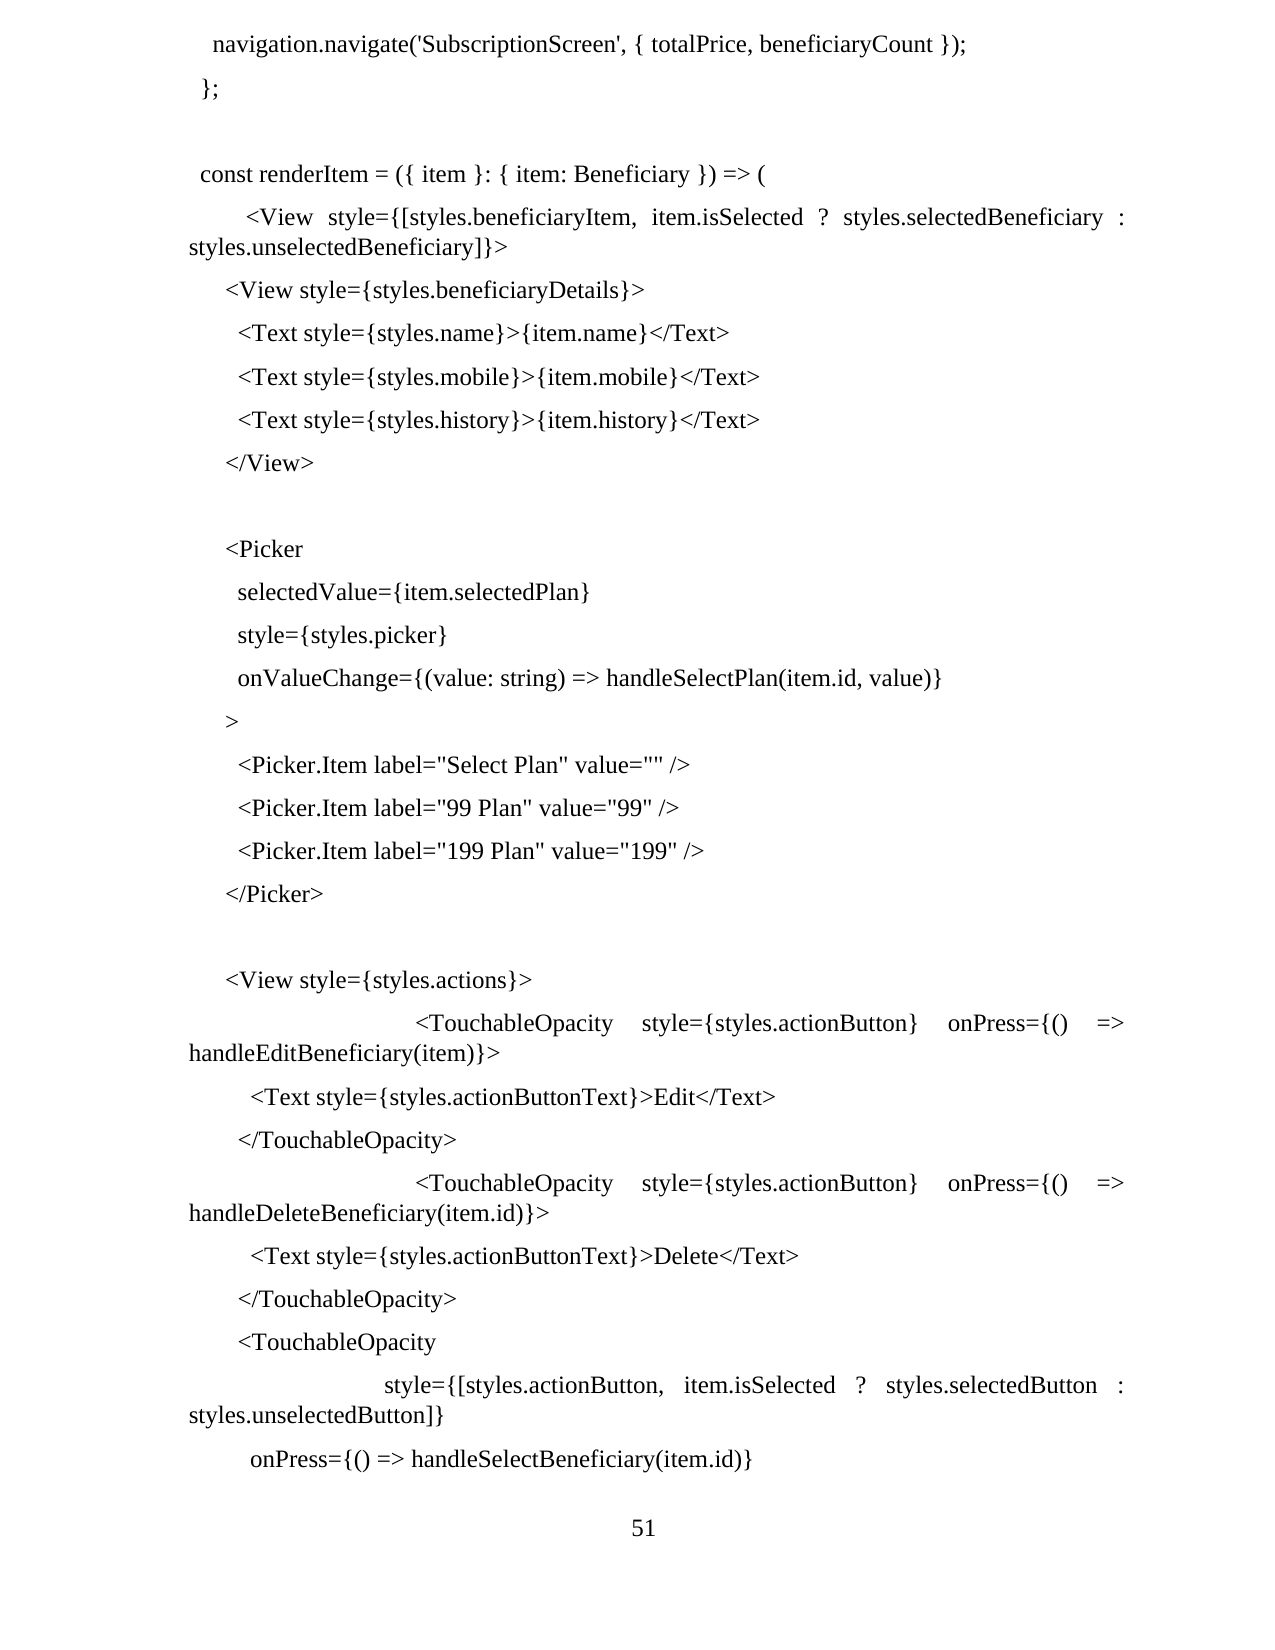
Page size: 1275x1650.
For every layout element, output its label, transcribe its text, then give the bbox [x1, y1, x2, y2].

text const renderItem = ({ item }: { item: Beneficiary }) => ( [187, 159, 1126, 188]
text <TouchableOpacity style={styles.actionButton} onPress={() => handleDeleteBeneficiary(item.id)}> [187, 1168, 1126, 1227]
text <Text style={styles.actionButtonText}>Edit</Text> [187, 1082, 1126, 1110]
text <TouchableOpacity style={styles.actionButton} onPress={() => handleEditBeneficiary(item)}> [187, 1008, 1126, 1067]
text <View style={styles.actions}> [187, 965, 1126, 994]
text <Picker [187, 534, 1126, 563]
text <Picker.Item label="99 Plan" value="99" /> [187, 793, 1126, 822]
text <Picker.Item label="199 Plan" value="199" /> [187, 836, 1126, 865]
text <View style={styles.beneficiaryDetails}> [187, 275, 1126, 304]
text <Text style={styles.mobile}>{item.mobile}</Text> [187, 362, 1126, 390]
text <Text style={styles.name}>{item.name}</Text> [187, 318, 1126, 347]
text onValueChange={(value: string) => handleSelectPlan(item.id, value)} [187, 663, 1126, 692]
text }; [187, 73, 1126, 101]
text <Text style={styles.actionButtonText}>Delete</Text> [187, 1241, 1126, 1270]
text <TouchableOpacity [187, 1327, 1126, 1356]
text </View> [187, 448, 1126, 477]
text <Picker.Item label="Select Plan" value="" /> [187, 750, 1126, 778]
text navigation.navigate('SubscriptionScreen', { totalPrice, beneficiaryCount }); [187, 29, 1126, 58]
text <Text style={styles.history}>{item.history}</Text> [187, 405, 1126, 433]
text > [187, 707, 1126, 735]
text selectedValue={item.selectedPlan} [187, 577, 1126, 606]
text </Picker> [187, 879, 1126, 908]
text onPress={() => handleSelectBeneficiary(item.id)} [187, 1444, 1126, 1472]
text style={styles.picker} [187, 620, 1126, 649]
text </TouchableOpacity> [187, 1284, 1126, 1313]
text </TouchableOpacity> [187, 1125, 1126, 1153]
text style={[styles.actionButton, item.isSelected ? styles.selectedButton : styles.unselectedButton]} [187, 1371, 1126, 1429]
text <View style={[styles.beneficiaryItem, item.isSelected ? styles.selectedBeneficiary : styles.unselectedBeneficiary]}> [187, 202, 1126, 261]
